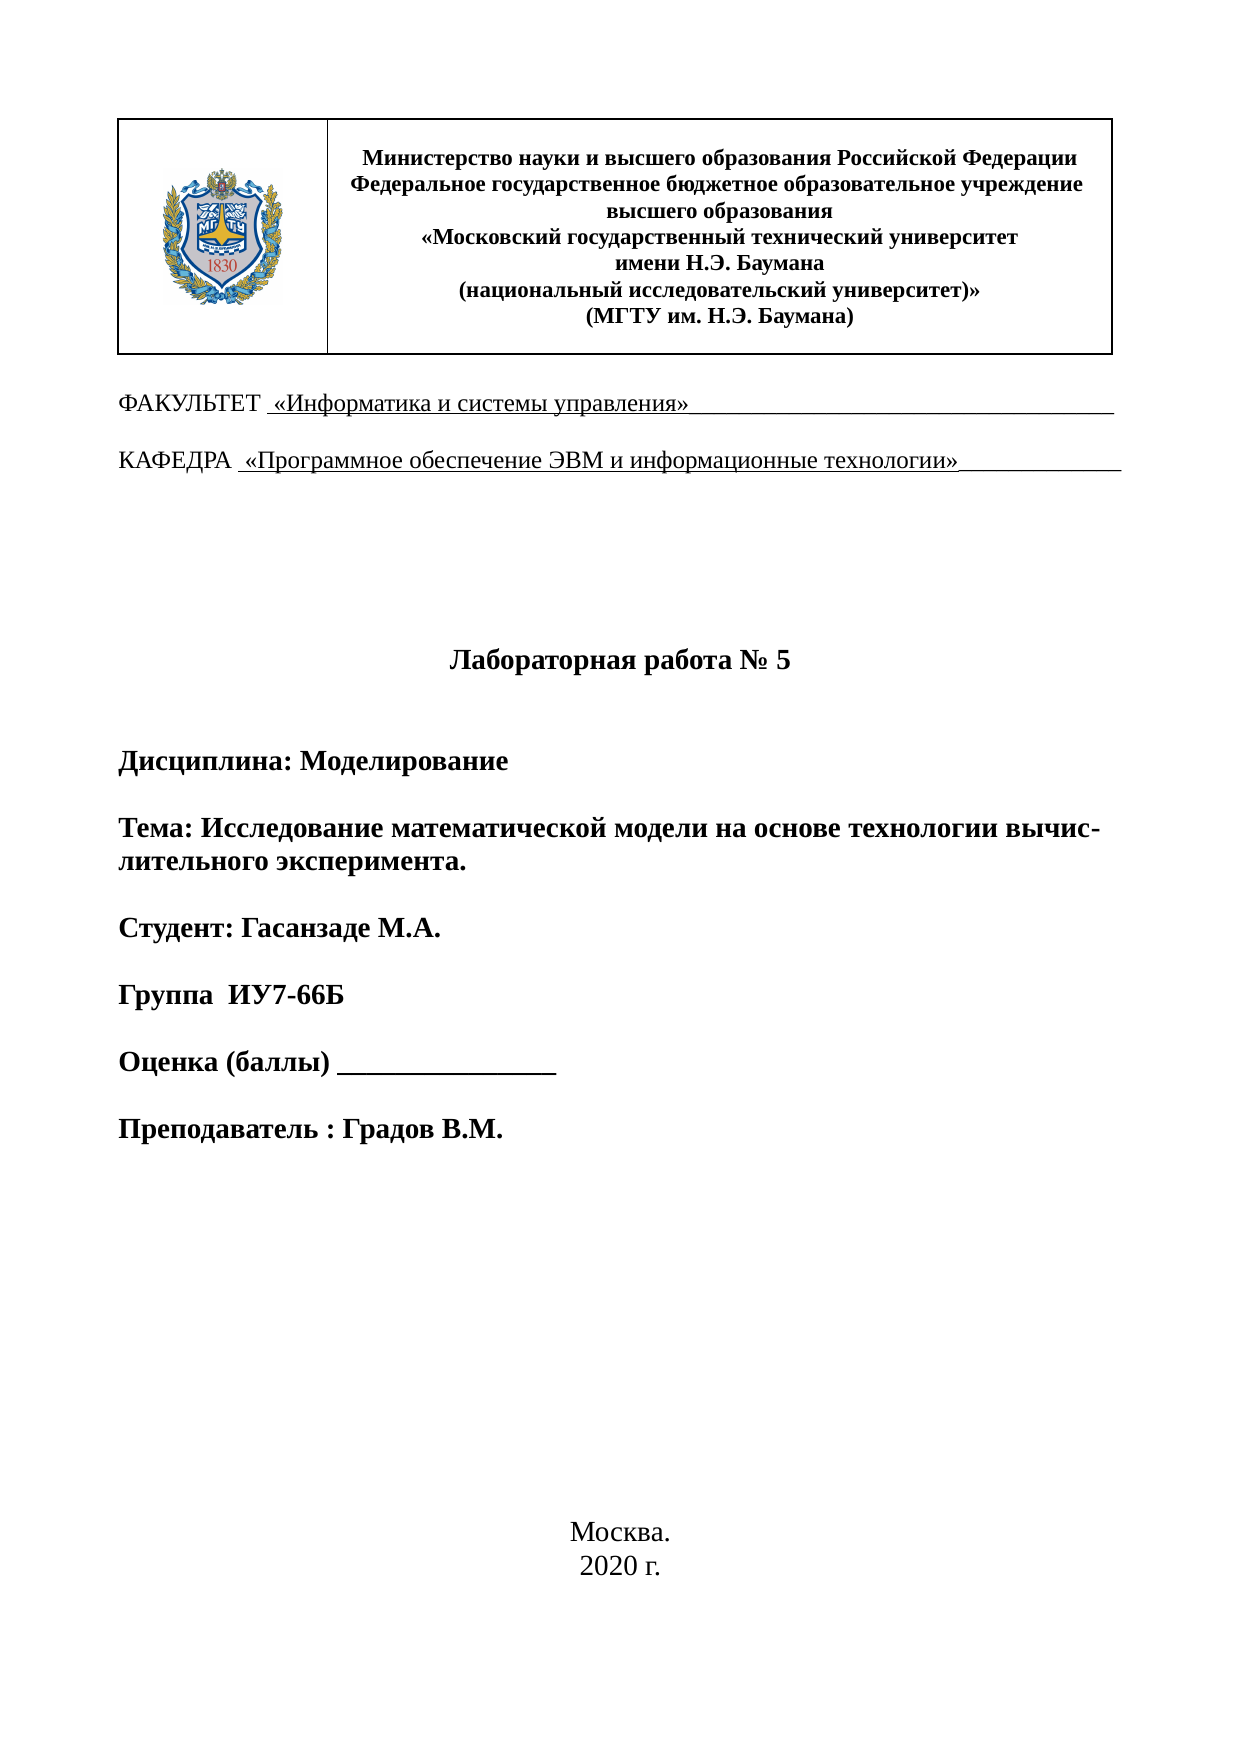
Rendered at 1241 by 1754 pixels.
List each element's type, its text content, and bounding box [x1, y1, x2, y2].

text Москва. [118, 1514, 1122, 1548]
table_header Министерство науки и высшего образования Российской Федерации Федеральное государственное бюджетное образовательное учреждение высшего образования «Московский государственный технический университет имени Н.Э. Баумана (национальный исследовательский университет)» (МГТУ им. Н.Э. Баумана) [328, 120, 1111, 353]
text Лабораторная работа № 5 [118, 642, 1122, 676]
table_header [119, 120, 327, 353]
text 2020 г. [118, 1548, 1122, 1581]
text Оценка (баллы) _______________ [118, 1044, 1122, 1078]
text КАФЕДРА «Программное обеспечение ЭВМ и информационные технологии»_____________ [118, 446, 1122, 474]
text Преподаватель : Градов В.М. [118, 1112, 1122, 1145]
text Тема: Исследование математической модели на основе технологии вычис­лительного эксперимента. [118, 810, 1122, 877]
text Студент: Гасанзаде М.А. [118, 910, 1122, 944]
picture [162, 168, 283, 305]
text Дисциплина: Моделирование [118, 743, 1122, 776]
text ФАКУЛЬТЕТ «Информатика и системы управления»__________________________________ [118, 388, 1122, 417]
text Группа ИУ7-66Б [118, 977, 1122, 1011]
